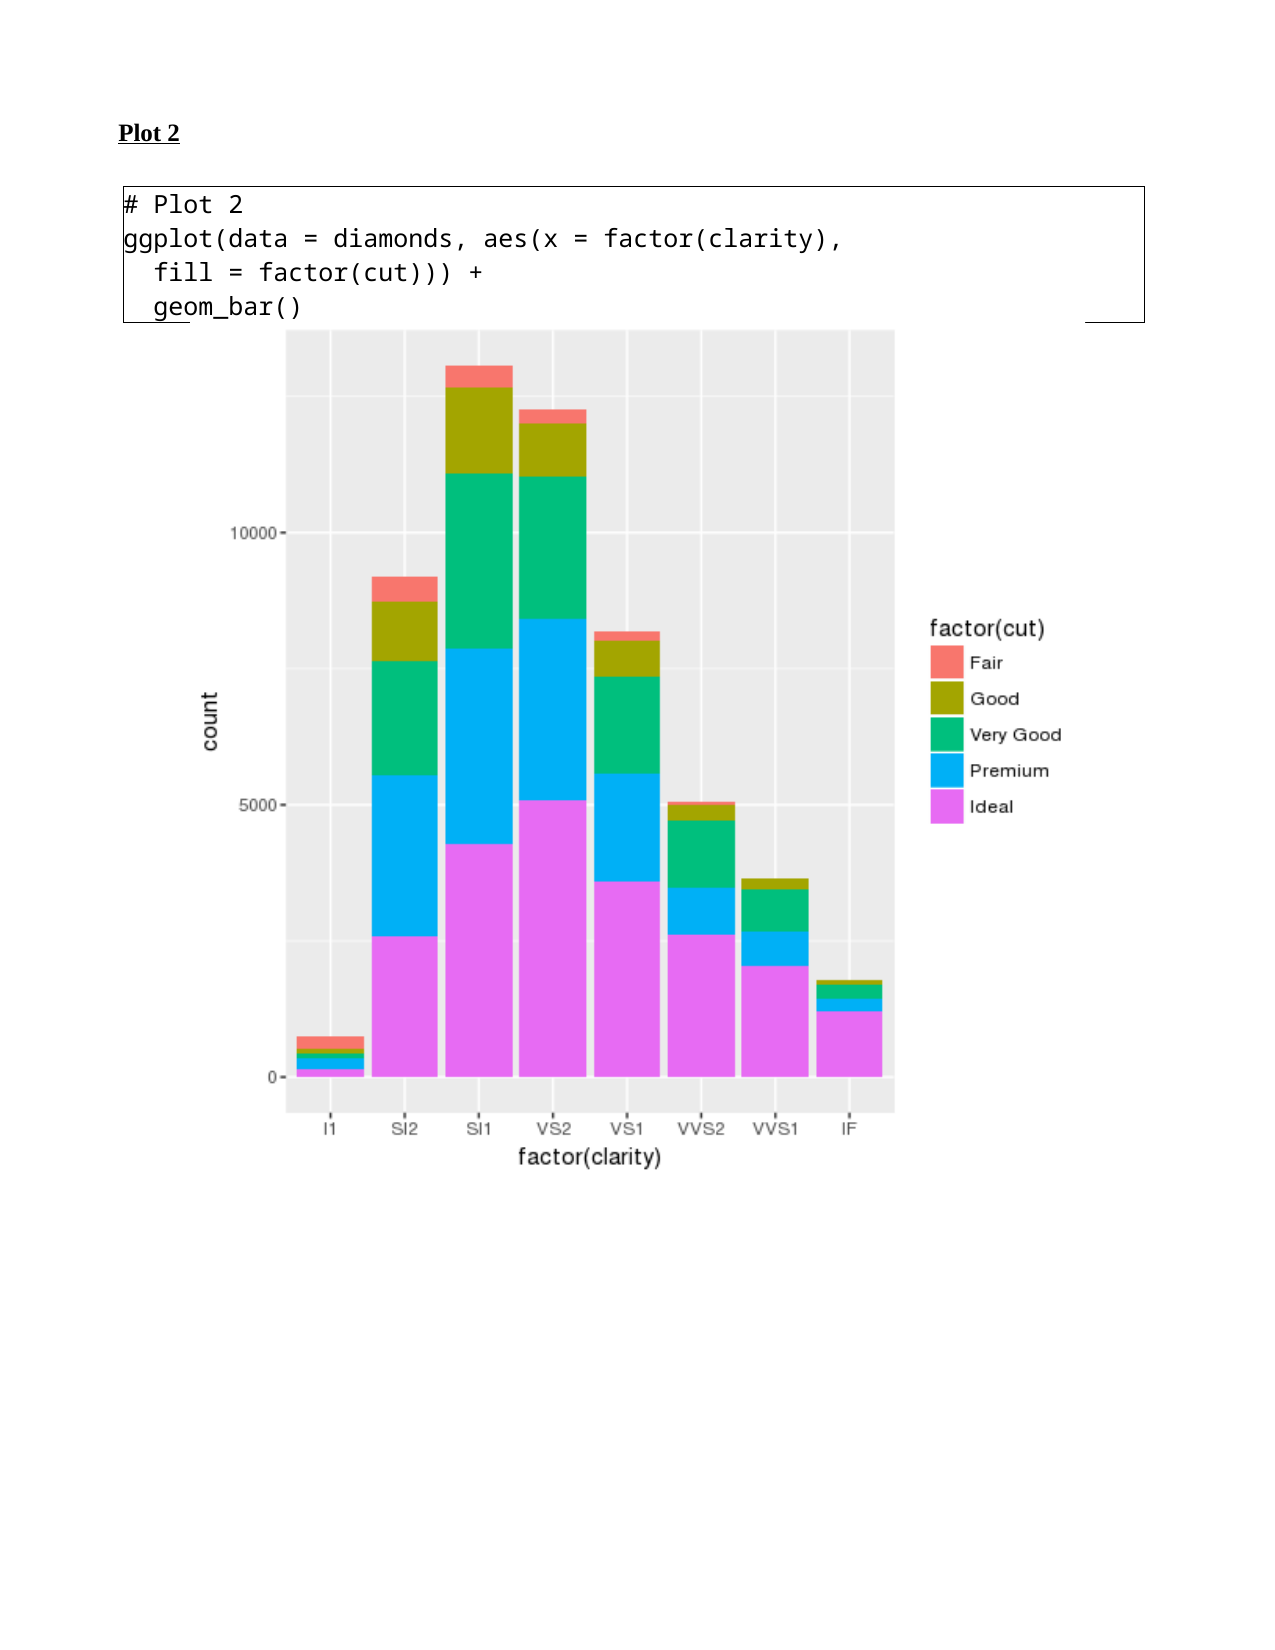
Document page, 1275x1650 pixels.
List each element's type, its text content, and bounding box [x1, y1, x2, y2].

text Plot 2 [118, 118, 1157, 147]
picture [190, 319, 1086, 1182]
